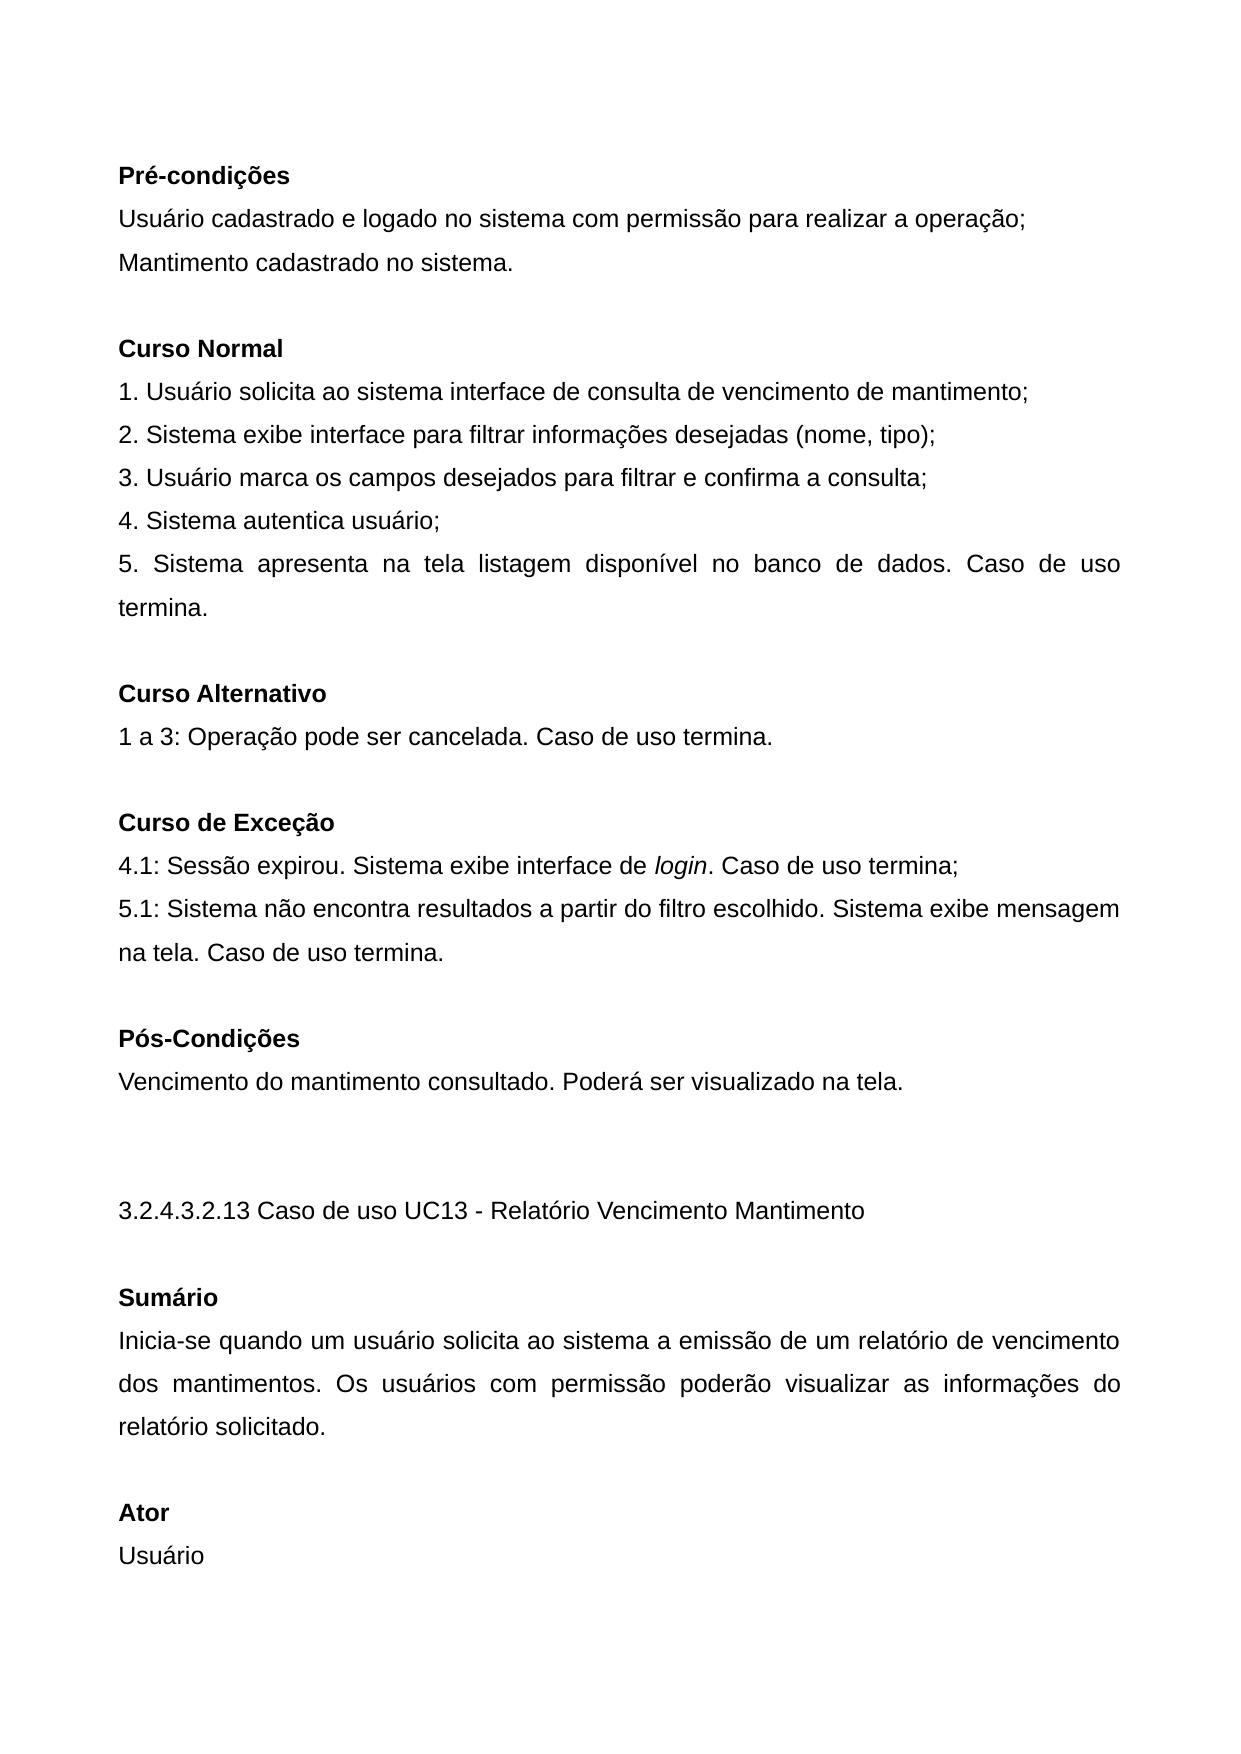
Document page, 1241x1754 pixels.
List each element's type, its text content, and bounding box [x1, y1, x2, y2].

text Pré-condições [118, 161, 1122, 190]
text 4. Sistema autentica usuário; [118, 506, 1122, 535]
text 4.1: Sessão expirou. Sistema exibe interface de login. Caso de uso termina; [118, 851, 1122, 880]
text Curso Alternativo [118, 679, 1122, 707]
text Inicia-se quando um usuário solicita ao sistema a emissão de um relatório de vencimento dos mantimentos. Os usuários com permissão poderão visualizar as informações do relatório solicitado. [118, 1326, 1122, 1441]
text Sumário [118, 1282, 1122, 1311]
text Curso de Exceção [118, 808, 1122, 837]
text 3. Usuário marca os campos desejados para filtrar e confirma a consulta; [118, 463, 1122, 492]
text 1. Usuário solicita ao sistema interface de consulta de vencimento de mantimento; [118, 377, 1122, 406]
text Usuário cadastrado e logado no sistema com permissão para realizar a operação; [118, 204, 1122, 233]
text 5. Sistema apresenta na tela listagem disponível no banco de dados. Caso de uso termina. [118, 549, 1122, 621]
text Ator [118, 1498, 1122, 1527]
text 1 a 3: Operação pode ser cancelada. Caso de uso termina. [118, 722, 1122, 751]
text 5.1: Sistema não encontra resultados a partir do filtro escolhido. Sistema exibe mensagem na tela. Caso de uso termina. [118, 894, 1122, 966]
text Mantimento cadastrado no sistema. [118, 247, 1122, 276]
text 3.2.4.3.2.13 Caso de uso UC13 - Relatório Vencimento Mantimento [118, 1196, 1122, 1225]
text Vencimento do mantimento consultado. Poderá ser visualizado na tela. [118, 1067, 1122, 1096]
text 2. Sistema exibe interface para filtrar informações desejadas (nome, tipo); [118, 420, 1122, 449]
text Usuário [118, 1541, 1122, 1570]
text Pós-Condições [118, 1024, 1122, 1052]
text Curso Normal [118, 334, 1122, 362]
